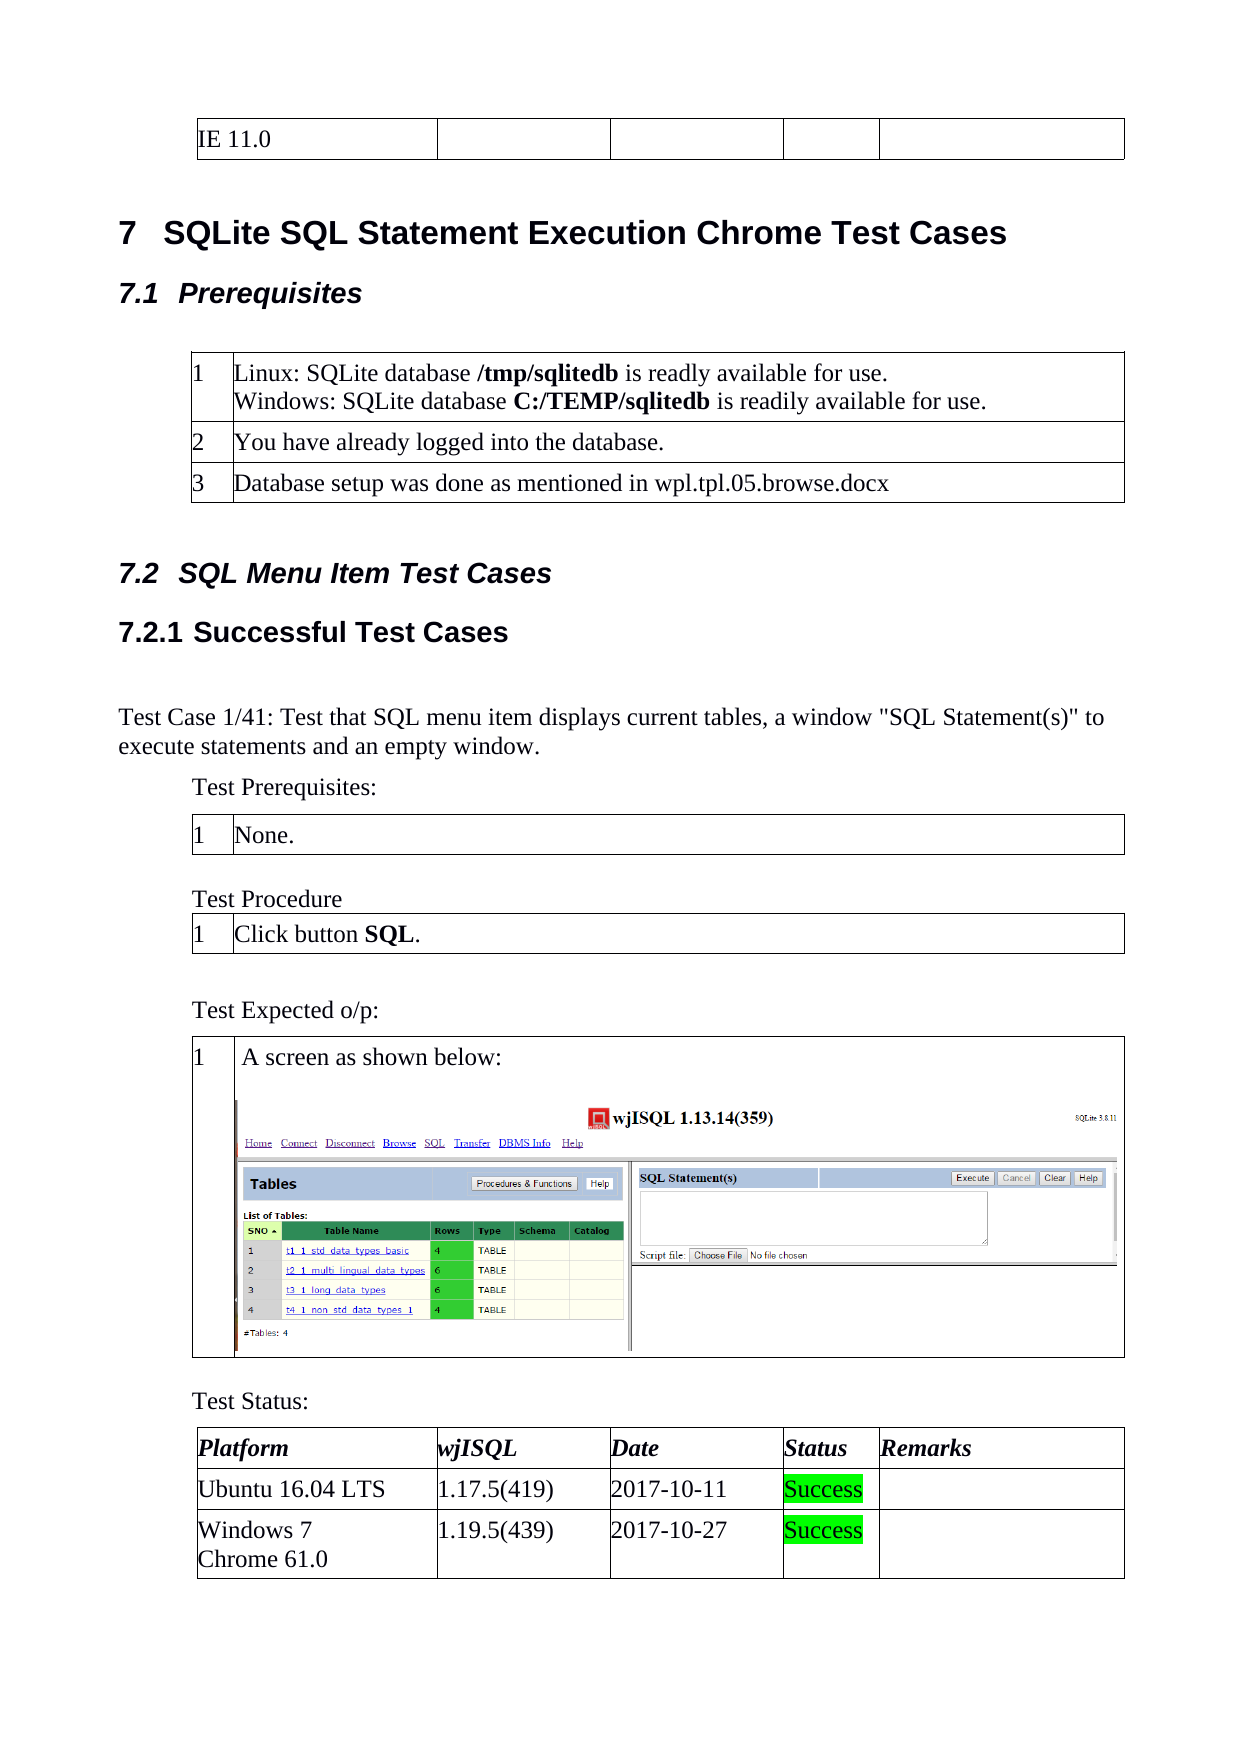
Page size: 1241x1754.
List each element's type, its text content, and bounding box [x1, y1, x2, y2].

table_header A screen as shown below: [235, 1037, 1124, 1357]
table_cell 1.19.5(439) [438, 1510, 610, 1578]
picture [234, 1100, 1117, 1351]
table_cell [438, 119, 610, 159]
table_cell IE 11.0 [198, 119, 437, 159]
table_cell [784, 119, 879, 159]
table_header None. [234, 815, 1124, 854]
table_header 1 [193, 1037, 234, 1357]
subtitle SQL Menu Item Test Cases [118, 557, 1122, 590]
table_cell [880, 1469, 1124, 1509]
table_cell [611, 119, 783, 159]
table_cell 1.17.5(419) [438, 1469, 610, 1509]
table_cell You have already logged into the database. [234, 422, 1124, 462]
subtitle Prerequisites [118, 277, 1122, 310]
table_header 1 [193, 815, 233, 854]
table_header wjISQL [438, 1428, 610, 1468]
table_cell [880, 1510, 1124, 1578]
table_header 1 [192, 353, 233, 421]
table_cell 2017-10-11 [611, 1469, 783, 1509]
table_header Platform [198, 1428, 437, 1468]
text Test Status: [118, 1386, 1122, 1415]
table_header Linux: SQLite database /tmp/sqlitedb is readly available for use. Windows: SQLite database C:/TEMP/sqlitedb is readily available for use. [234, 353, 1124, 421]
table_cell Success [784, 1469, 879, 1509]
table_header 1 [193, 914, 233, 953]
text Test Prerequisites: [118, 772, 1122, 801]
table_cell Database setup was done as mentioned in wpl.tpl.05.browse.docx [234, 463, 1124, 502]
table_cell [880, 119, 1124, 159]
table_cell 2017-10-27 [611, 1510, 783, 1578]
table_cell Ubuntu 16.04 LTS [198, 1469, 437, 1509]
subtitle Successful Test Cases [118, 615, 1122, 649]
text Test Expected o/p: [118, 995, 1122, 1024]
subtitle SQLite SQL Statement Execution Chrome Test Cases [118, 213, 1122, 252]
table_cell 2 [192, 422, 233, 462]
text Test Case 1/41: Test that SQL menu item displays current tables, a window "SQL Statement(s)" to execute statements and an empty window. [118, 702, 1122, 760]
table_header Remarks [880, 1428, 1124, 1468]
table_cell 3 [192, 463, 233, 502]
table_cell Success [784, 1510, 879, 1578]
table_header Status [784, 1428, 879, 1468]
text Test Procedure [118, 884, 1122, 912]
table_cell Windows 7 Chrome 61.0 [198, 1510, 437, 1578]
table_header Date [611, 1428, 783, 1468]
table_header Click button SQL. [234, 914, 1124, 953]
